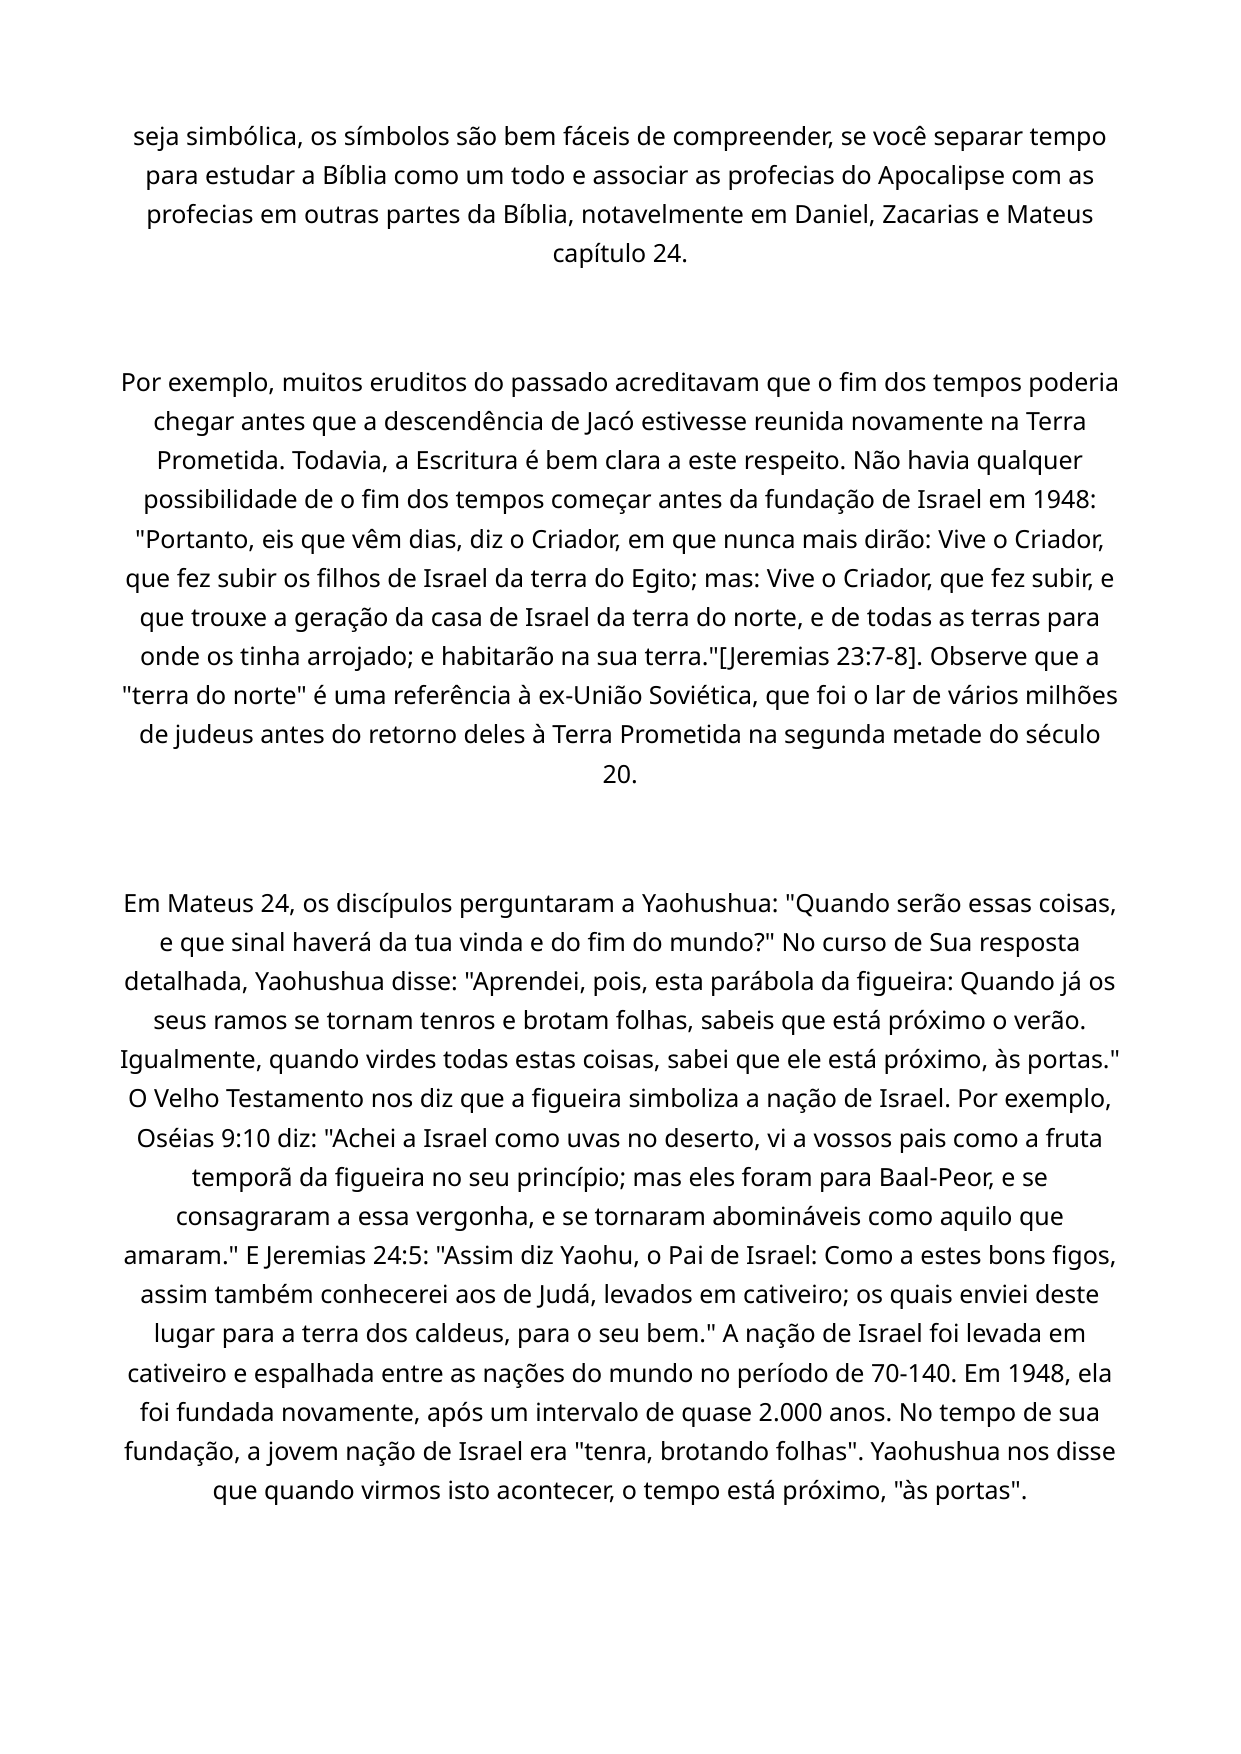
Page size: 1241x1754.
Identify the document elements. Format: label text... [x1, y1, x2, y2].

text seja simbólica, os símbolos são bem fáceis de compreender, se você separar tempo para estudar a Bíblia como um todo e associar as profecias do Apocalipse com as profecias em outras partes da Bíblia, notavelmente em Daniel, Zacarias e Mateus capítulo 24. [118, 118, 1122, 270]
text Por exemplo, muitos eruditos do passado acreditavam que o fim dos tempos poderia chegar antes que a descendência de Jacó estivesse reunida novamente na Terra Prometida. Todavia, a Escritura é bem clara a este respeito. Não havia qualquer possibilidade de o fim dos tempos começar antes da fundação de Israel em 1948: "Portanto, eis que vêm dias, diz o Criador, em que nunca mais dirão: Vive o Criador, que fez subir os filhos de Israel da terra do Egito; mas: Vive o Criador, que fez subir, e que trouxe a geração da casa de Israel da terra do norte, e de todas as terras para onde os tinha arrojado; e habitarão na sua terra."[Jeremias 23:7-8]. Observe que a "terra do norte" é uma referência à ex-União Soviética, que foi o lar de vários milhões de judeus antes do retorno deles à Terra Prometida na segunda metade do século 20. [118, 364, 1122, 790]
text Em Mateus 24, os discípulos perguntaram a Yaohushua: "Quando serão essas coisas, e que sinal haverá da tua vinda e do fim do mundo?" No curso de Sua resposta detalhada, Yaohushua disse: "Aprendei, pois, esta parábola da figueira: Quando já os seus ramos se tornam tenros e brotam folhas, sabeis que está próximo o verão. Igualmente, quando virdes todas estas coisas, sabei que ele está próximo, às portas." O Velho Testamento nos diz que a figueira simboliza a nação de Israel. Por exemplo, Oséias 9:10 diz: "Achei a Israel como uvas no deserto, vi a vossos pais como a fruta temporã da figueira no seu princípio; mas eles foram para Baal-Peor, e se consagraram a essa vergonha, e se tornaram abomináveis como aquilo que amaram." E Jeremias 24:5: "Assim diz Yaohu, o Pai de Israel: Como a estes bons figos, assim também conhecerei aos de Judá, levados em cativeiro; os quais enviei deste lugar para a terra dos caldeus, para o seu bem." A nação de Israel foi levada em cativeiro e espalhada entre as nações do mundo no período de 70-140. Em 1948, ela foi fundada novamente, após um intervalo de quase 2.000 anos. No tempo de sua fundação, a jovem nação de Israel era "tenra, brotando folhas". Yaohushua nos disse que quando virmos isto acontecer, o tempo está próximo, "às portas". [118, 885, 1122, 1507]
